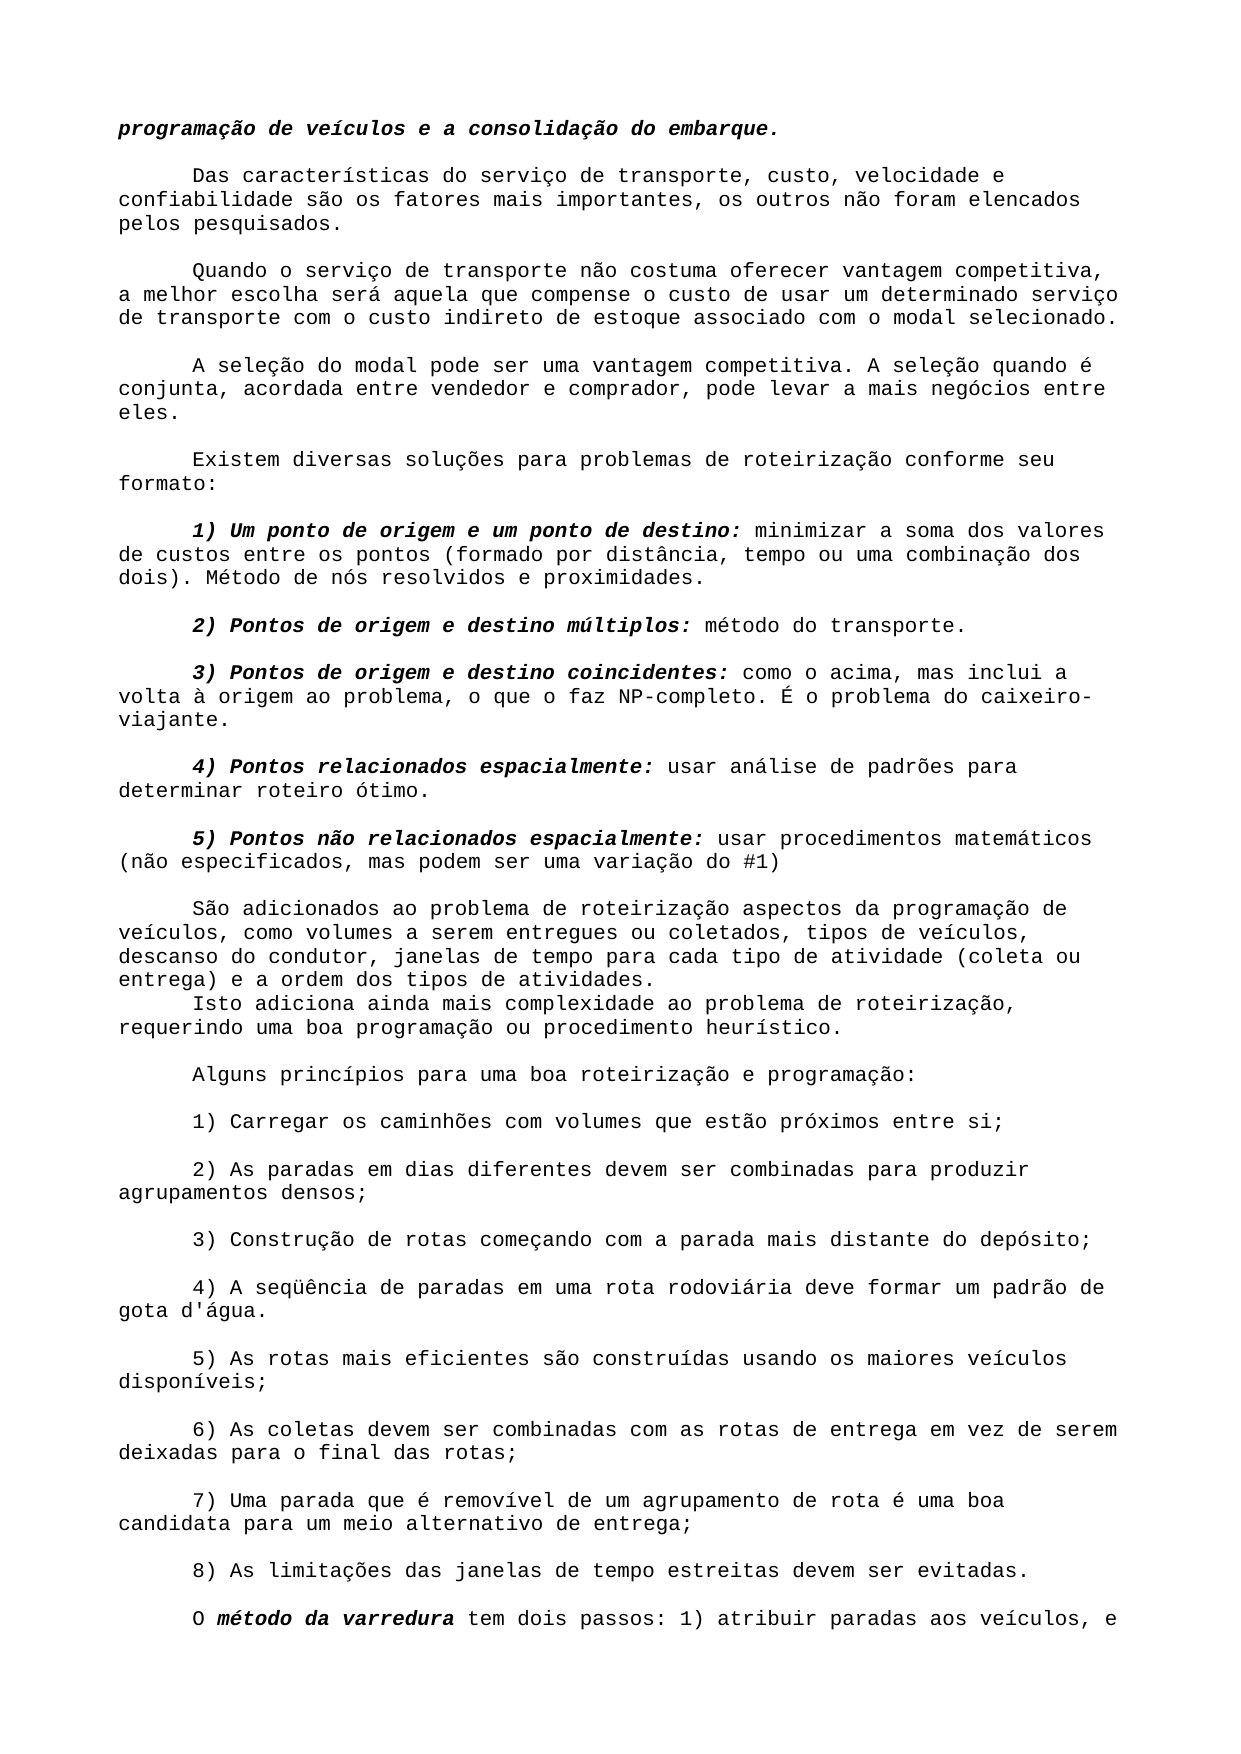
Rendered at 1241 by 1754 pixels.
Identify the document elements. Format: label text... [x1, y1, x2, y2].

text 6) As coletas devem ser combinadas com as rotas de entrega em vez de serem deixadas para o final das rotas; [118, 1419, 1122, 1466]
text 1) Carregar os caminhões com volumes que estão próximos entre si; [118, 1111, 1122, 1135]
text Alguns princípios para uma boa roteirização e programação: [118, 1064, 1122, 1088]
text Das características do serviço de transporte, custo, velocidade e confiabilidade são os fatores mais importantes, os outros não foram elencados pelos pesquisados. [118, 165, 1122, 236]
text programação de veículos e a consolidação do embarque. [118, 118, 1122, 142]
text 7) Uma parada que é removível de um agrupamento de rota é uma boa candidata para um meio alternativo de entrega; [118, 1489, 1122, 1537]
text 3) Construção de rotas começando com a parada mais distante do depósito; [118, 1229, 1122, 1253]
text Isto adiciona ainda mais complexidade ao problema de roteirização, requerindo uma boa programação ou procedimento heurístico. [118, 993, 1122, 1040]
text 2) Pontos de origem e destino múltiplos: método do transporte. [118, 615, 1122, 638]
text 4) A seqüência de paradas em uma rota rodoviária deve formar um padrão de gota d'água. [118, 1277, 1122, 1324]
text O método da varredura tem dois passos: 1) atribuir paradas aos veículos, e [118, 1608, 1122, 1631]
text 2) As paradas em dias diferentes devem ser combinadas para produzir agrupamentos densos; [118, 1158, 1122, 1206]
text 5) Pontos não relacionados espacialmente: usar procedimentos matemáticos (não especificados, mas podem ser uma variação do #1) [118, 827, 1122, 875]
text 3) Pontos de origem e destino coincidentes: como o acima, mas inclui a volta à origem ao problema, o que o faz NP-completo. É o problema do caixeiro-viajante. [118, 662, 1122, 733]
text A seleção do modal pode ser uma vantagem competitiva. A seleção quando é conjunta, acordada entre vendedor e comprador, pode levar a mais negócios entre eles. [118, 354, 1122, 426]
text Quando o serviço de transporte não costuma oferecer vantagem competitiva, a melhor escolha será aquela que compense o custo de usar um determinado serviço de transporte com o custo indireto de estoque associado com o modal selecionado. [118, 260, 1122, 331]
text 8) As limitações das janelas de tempo estreitas devem ser evitadas. [118, 1561, 1122, 1584]
text Existem diversas soluções para problemas de roteirização conforme seu formato: [118, 449, 1122, 496]
text 1) Um ponto de origem e um ponto de destino: minimizar a soma dos valores de custos entre os pontos (formado por distância, tempo ou uma combinação dos dois). Método de nós resolvidos e proximidades. [118, 520, 1122, 591]
text 4) Pontos relacionados espacialmente: usar análise de padrões para determinar roteiro ótimo. [118, 757, 1122, 804]
text São adicionados ao problema de roteirização aspectos da programação de veículos, como volumes a serem entregues ou coletados, tipos de veículos, descanso do condutor, janelas de tempo para cada tipo de atividade (coleta ou entrega) e a ordem dos tipos de atividades. [118, 898, 1122, 993]
text 5) As rotas mais eficientes são construídas usando os maiores veículos disponíveis; [118, 1348, 1122, 1395]
